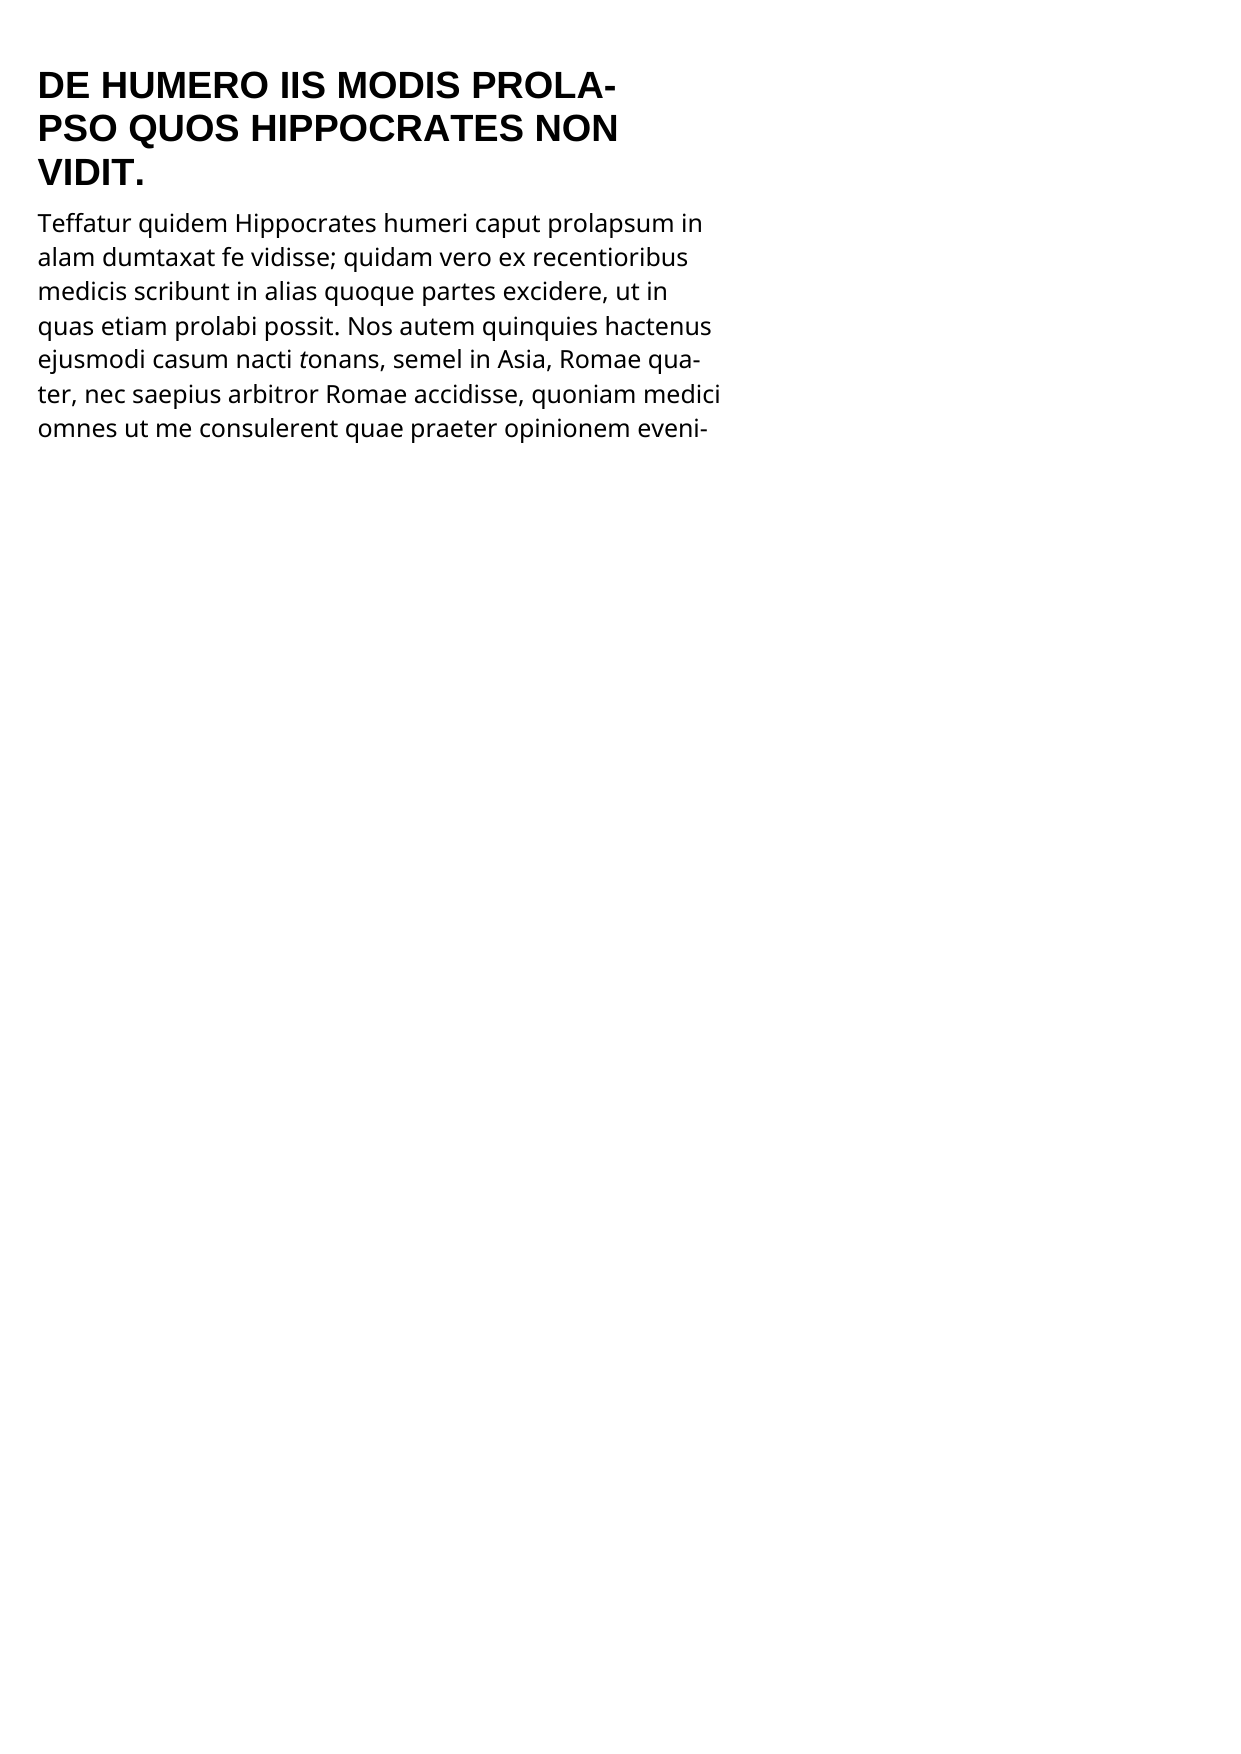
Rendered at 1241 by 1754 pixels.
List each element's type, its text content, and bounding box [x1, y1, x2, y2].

text Teffatur quidem Hippocrates humeri caput prolapsum in alam dumtaxat fe vidisse; quidam vero ex recentioribus medicis scribunt in alias quoque partes excidere, ut in quas etiam prolabi possit. Nos autem quinquies hactenus ejusmodi casum nacti tonans, semel in Asia, Romae qua- ter, nec saepius arbitror Romae accidisse, quoniam medici omnes ut me consulerent quae praeter opinionem eveni- [37, 206, 1203, 444]
subtitle DE HUMERO IIS MODIS PROLA- PSO QUOS HIPPOCRATES NON VIDIT. [37, 62, 1203, 193]
